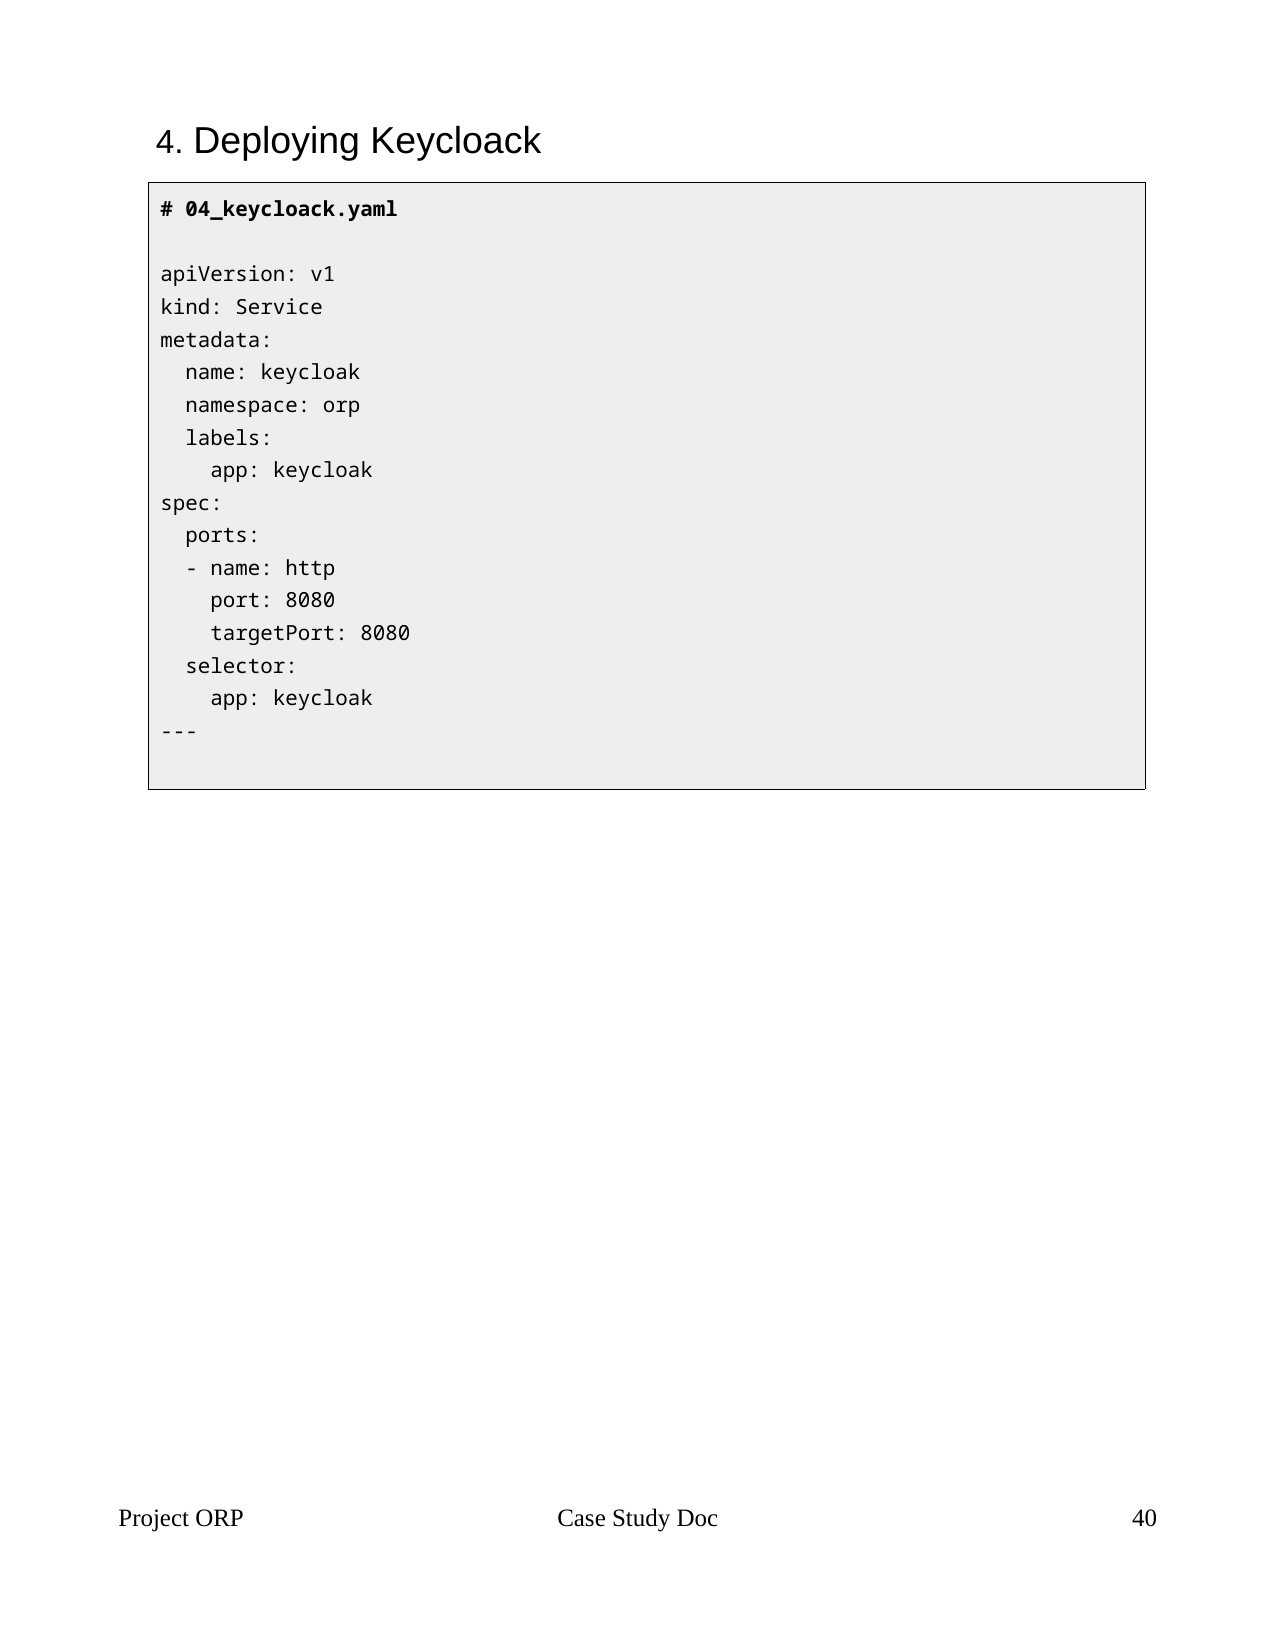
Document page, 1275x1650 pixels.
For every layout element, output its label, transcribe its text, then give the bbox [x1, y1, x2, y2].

text apiVersion: v1 [149, 247, 1145, 280]
text port: 8080 [149, 573, 1145, 606]
text targetPort: 8080 [149, 606, 1145, 639]
text metadata: [149, 313, 1145, 345]
text app: keycloak [149, 443, 1145, 476]
text selector: [149, 639, 1145, 671]
text labels: [149, 411, 1145, 443]
text # 04_keycloack.yaml [149, 183, 1145, 215]
text kind: Service [149, 280, 1145, 313]
text ports: [149, 508, 1145, 541]
text --- [149, 704, 1145, 737]
text spec: [149, 476, 1145, 508]
list Deploying Keycloack [156, 118, 1157, 161]
text app: keycloak [149, 671, 1145, 704]
text name: keycloak [149, 345, 1145, 378]
text namespace: orp [149, 378, 1145, 411]
text - name: http [149, 541, 1145, 573]
